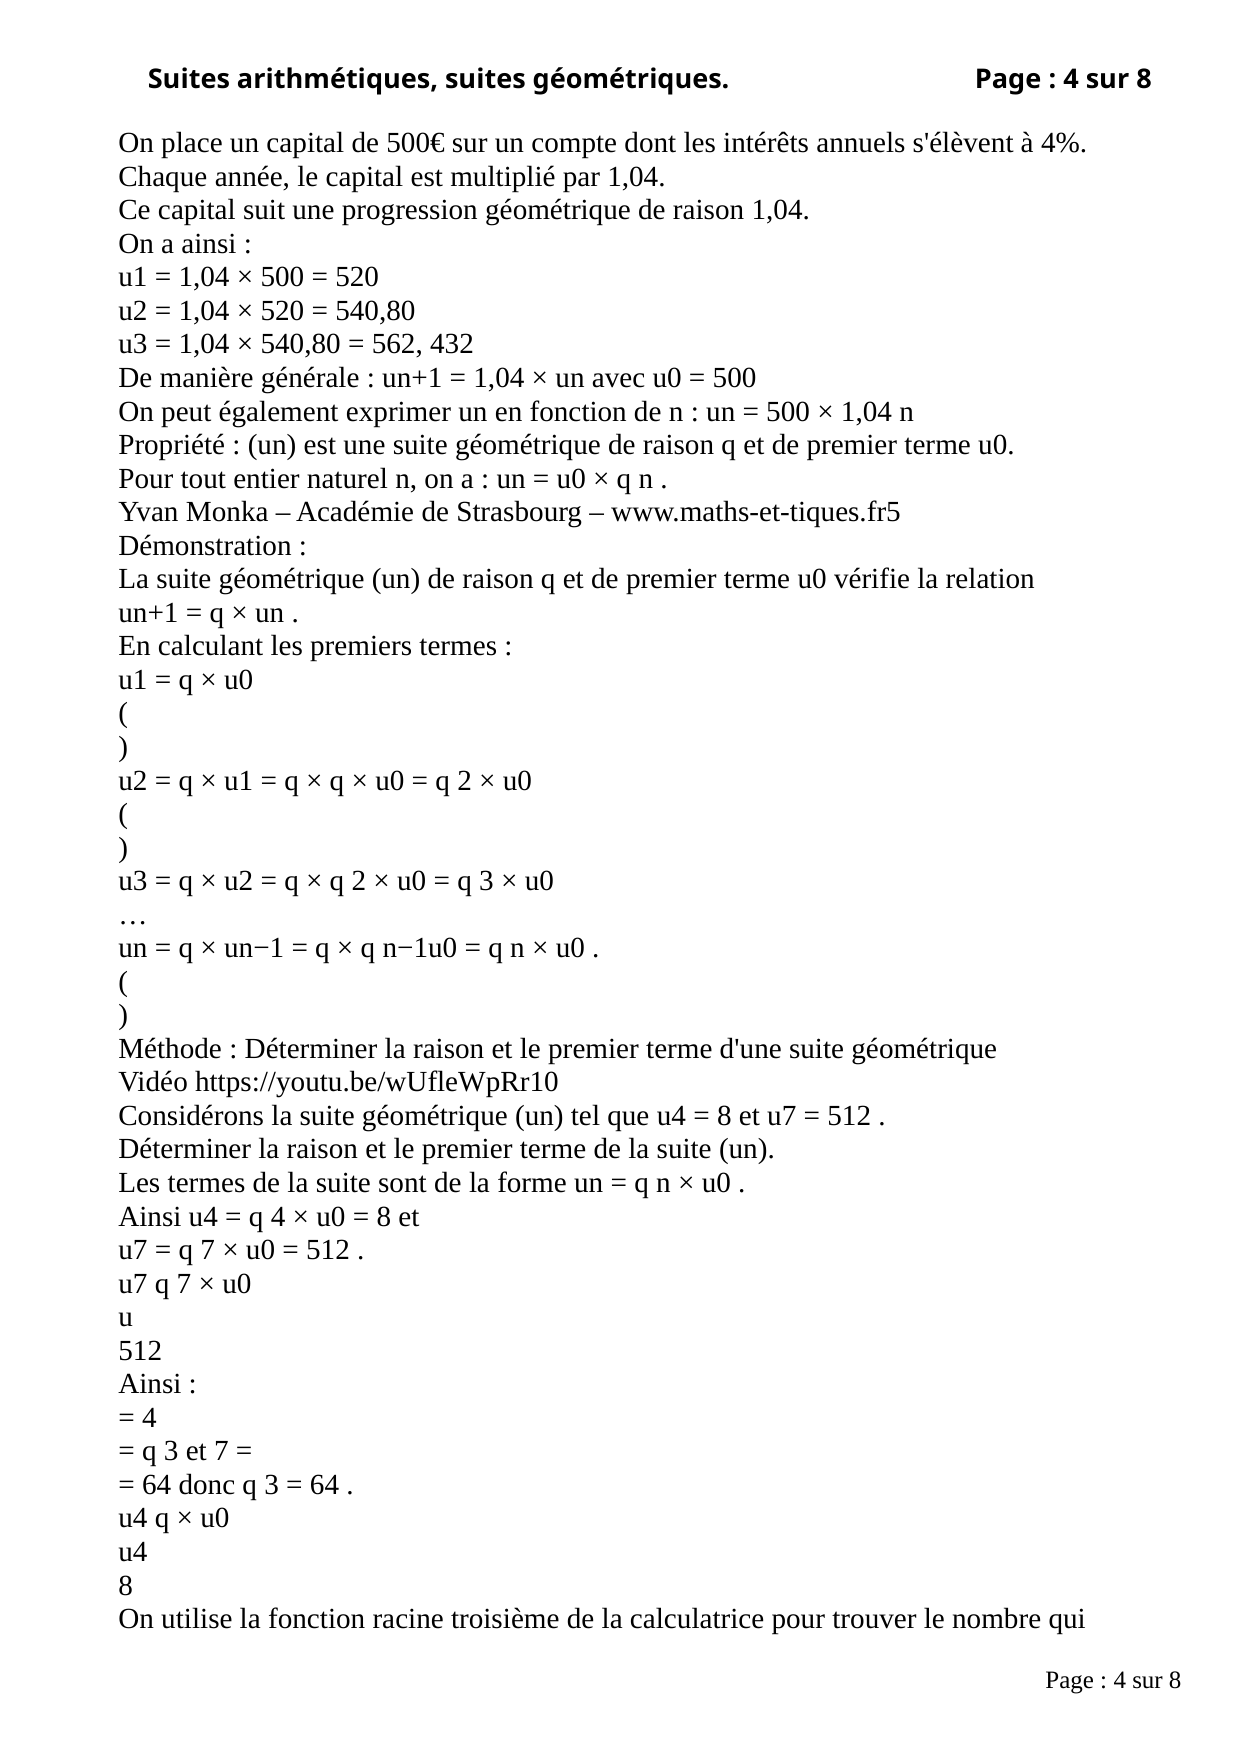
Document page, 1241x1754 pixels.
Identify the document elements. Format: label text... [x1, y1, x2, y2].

text Les termes de la suite sont de la forme un = q n × u0 . [118, 1165, 1181, 1199]
text Pour tout entier naturel n, on a : un = u0 × q n . [118, 461, 1181, 494]
text u7 q 7 × u0 [118, 1266, 1181, 1299]
text u2 = q × u1 = q × q × u0 = q 2 × u0 [118, 763, 1181, 796]
text u1 = q × u0 [118, 662, 1181, 696]
text On a ainsi : [118, 226, 1181, 259]
text Méthode : Déterminer la raison et le premier terme d'une suite géométrique [118, 1031, 1181, 1064]
text u [118, 1299, 1181, 1333]
text u3 = 1,04 × 540,80 = 562, 432 [118, 327, 1181, 360]
text Ainsi u4 = q 4 × u0 = 8 et [118, 1199, 1181, 1232]
text ) [118, 830, 1181, 863]
text u7 = q 7 × u0 = 512 . [118, 1232, 1181, 1266]
text ( [118, 696, 1181, 729]
text De manière générale : un+1 = 1,04 × un avec u0 = 500 [118, 360, 1181, 394]
text Yvan Monka – Académie de Strasbourg – www.maths-et-tiques.fr5 [118, 494, 1181, 528]
text un = q × un−1 = q × q n−1u0 = q n × u0 . [118, 930, 1181, 964]
text 512 [118, 1333, 1181, 1366]
text Ce capital suit une progression géométrique de raison 1,04. [118, 192, 1181, 226]
text On utilise la fonction racine troisième de la calculatrice pour trouver le nombre qui [118, 1601, 1181, 1635]
text On place un capital de 500€ sur un compte dont les intérêts annuels s'élèvent à 4%. [118, 125, 1181, 159]
text La suite géométrique (un) de raison q et de premier terme u0 vérifie la relation [118, 561, 1181, 595]
text ) [118, 997, 1181, 1031]
text ( [118, 964, 1181, 997]
text On peut également exprimer un en fonction de n : un = 500 × 1,04 n [118, 394, 1181, 427]
text Démonstration : [118, 528, 1181, 561]
text u4 q × u0 [118, 1501, 1181, 1534]
text u4 [118, 1534, 1181, 1568]
text Chaque année, le capital est multiplié par 1,04. [118, 159, 1181, 192]
text Propriété : (un) est une suite géométrique de raison q et de premier terme u0. [118, 427, 1181, 461]
text u3 = q × u2 = q × q 2 × u0 = q 3 × u0 [118, 863, 1181, 897]
text ) [118, 729, 1181, 763]
text Vidéo https://youtu.be/wUfleWpRr10 [118, 1064, 1181, 1098]
text En calculant les premiers termes : [118, 628, 1181, 662]
text … [118, 897, 1181, 930]
text = q 3 et 7 = [118, 1433, 1181, 1467]
text = 4 [118, 1400, 1181, 1433]
text Déterminer la raison et le premier terme de la suite (un). [118, 1132, 1181, 1165]
text ( [118, 796, 1181, 830]
text u1 = 1,04 × 500 = 520 [118, 259, 1181, 293]
text Considérons la suite géométrique (un) tel que u4 = 8 et u7 = 512 . [118, 1098, 1181, 1132]
text 8 [118, 1568, 1181, 1601]
text = 64 donc q 3 = 64 . [118, 1467, 1181, 1501]
text un+1 = q × un . [118, 595, 1181, 628]
text u2 = 1,04 × 520 = 540,80 [118, 293, 1181, 327]
text Ainsi : [118, 1366, 1181, 1400]
